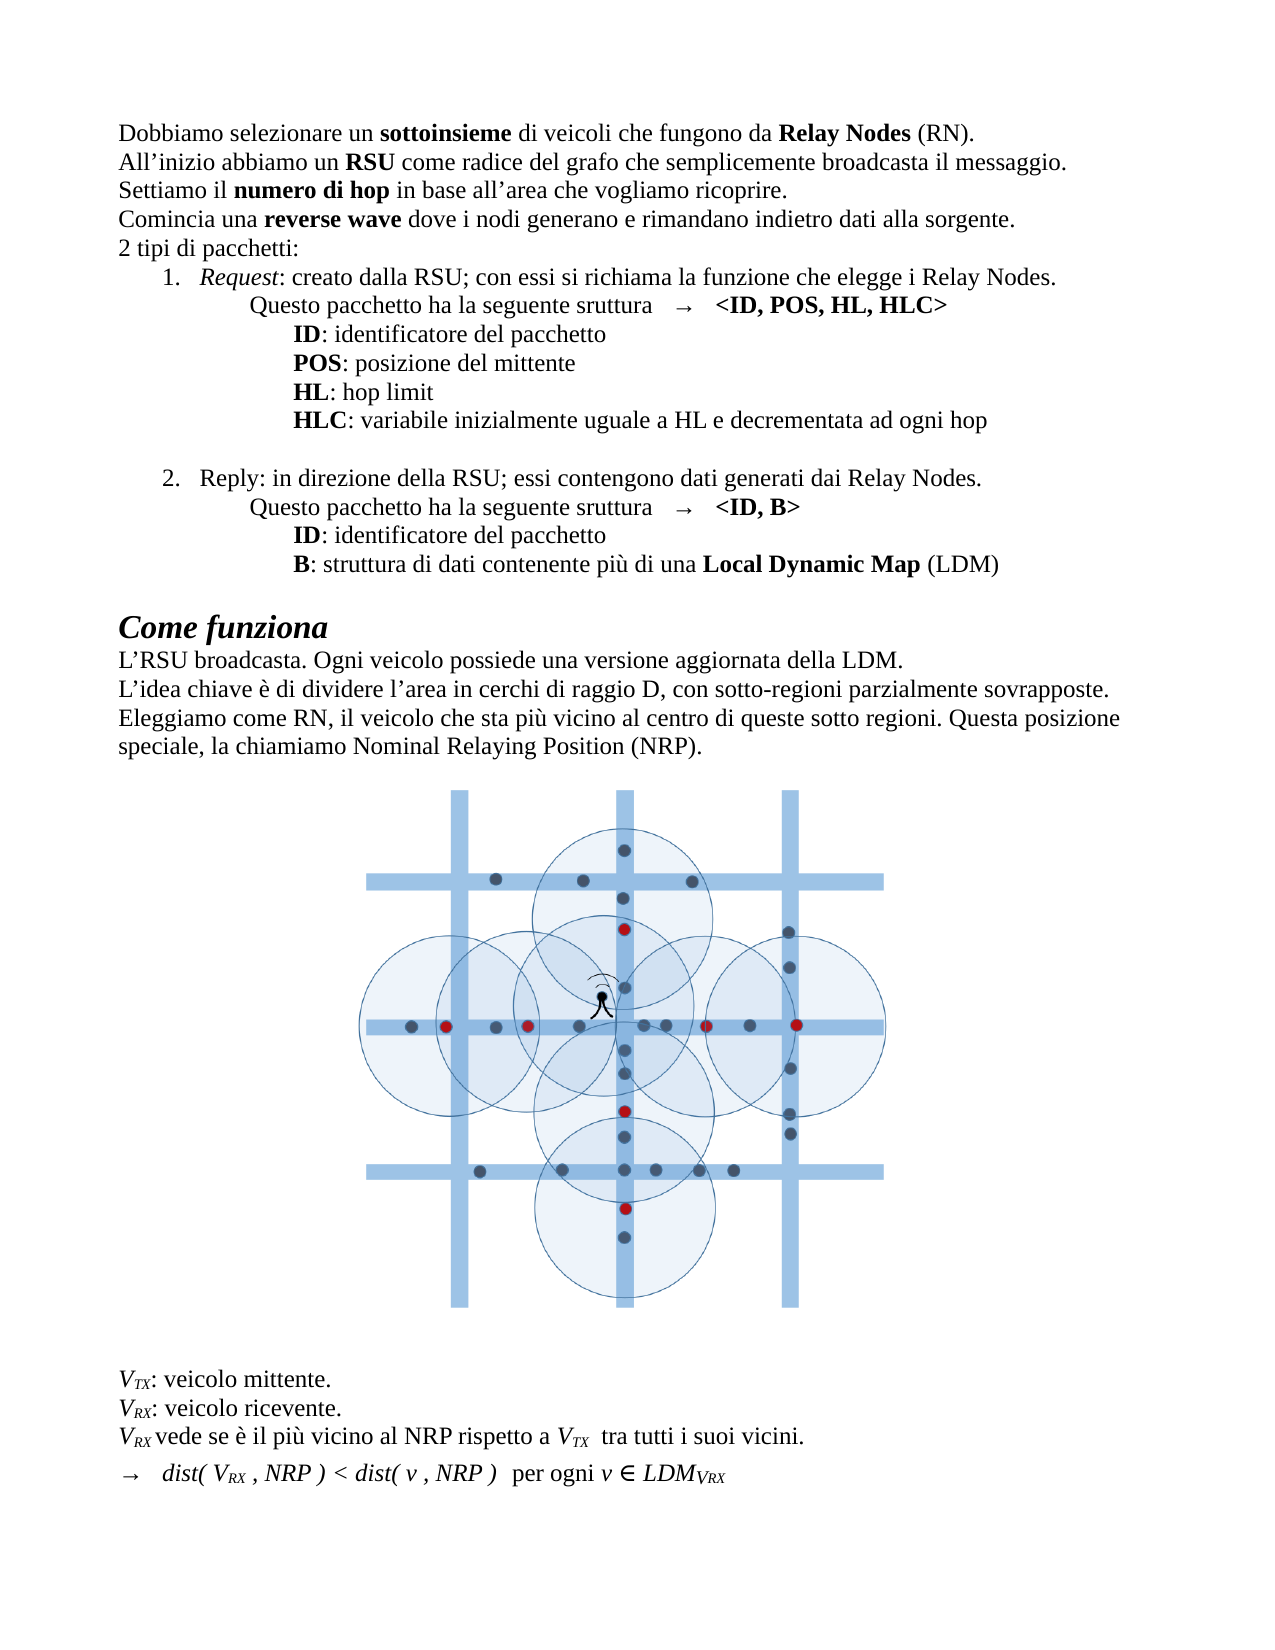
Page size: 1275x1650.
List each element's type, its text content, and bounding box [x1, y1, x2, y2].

text HLC: variabile inizialmente uguale a HL e decrementata ad ogni hop [118, 406, 1157, 434]
text Eleggiamo come RN, il veicolo che sta più vicino al centro di queste sotto regioni. Questa posizione speciale, la chiamiamo Nominal Relaying Position (NRP). [118, 703, 1157, 760]
text B: struttura di dati contenente più di una Local Dynamic Map (LDM) [118, 549, 1157, 578]
text POS: posizione del mittente [118, 348, 1157, 377]
text Questo pacchetto ha la seguente sruttura → <ID, POS, HL, HLC> [118, 291, 1157, 319]
text VTX: veicolo mittente. [118, 1364, 1157, 1393]
text Questo pacchetto ha la seguente sruttura → <ID, B> [118, 492, 1157, 521]
text VRX vede se è il più vicino al NRP rispetto a VTX tra tutti i suoi vicini. [118, 1421, 1157, 1450]
text 2 tipi di pacchetti: [118, 233, 1157, 262]
text L’RSU broadcasta. Ogni veicolo possiede una versione aggiornata della LDM. [118, 645, 1157, 674]
text Dobbiamo selezionare un sottoinsieme di veicoli che fungono da Relay Nodes (RN). [118, 118, 1157, 147]
text Come funziona [118, 607, 1157, 645]
text Settiamo il numero di hop in base all’area che vogliamo ricoprire. [118, 176, 1157, 204]
text → dist( VRX , NRP ) < dist( v , NRP ) per ogni v ∈ LDMVRX [118, 1450, 1157, 1488]
text All’inizio abbiamo un RSU come radice del grafo che semplicemente broadcasta il messaggio. [118, 147, 1157, 176]
text ID: identificatore del pacchetto [118, 521, 1157, 549]
text ID: identificatore del pacchetto [118, 319, 1157, 348]
text VRX: veicolo ricevente. [118, 1393, 1157, 1421]
text 2. Reply: in direzione della RSU; essi contengono dati generati dai Relay Nodes. [118, 463, 1157, 492]
text HL: hop limit [118, 377, 1157, 406]
picture [526, 760, 976, 1358]
text Comincia una reverse wave dove i nodi generano e rimandano indietro dati alla sorgente. [118, 204, 1157, 233]
text 1. Request: creato dalla RSU; con essi si richiama la funzione che elegge i Relay Nodes. [118, 262, 1157, 291]
text L’idea chiave è di dividere l’area in cerchi di raggio D, con sotto-regioni parzialmente sovrapposte. [118, 674, 1157, 703]
